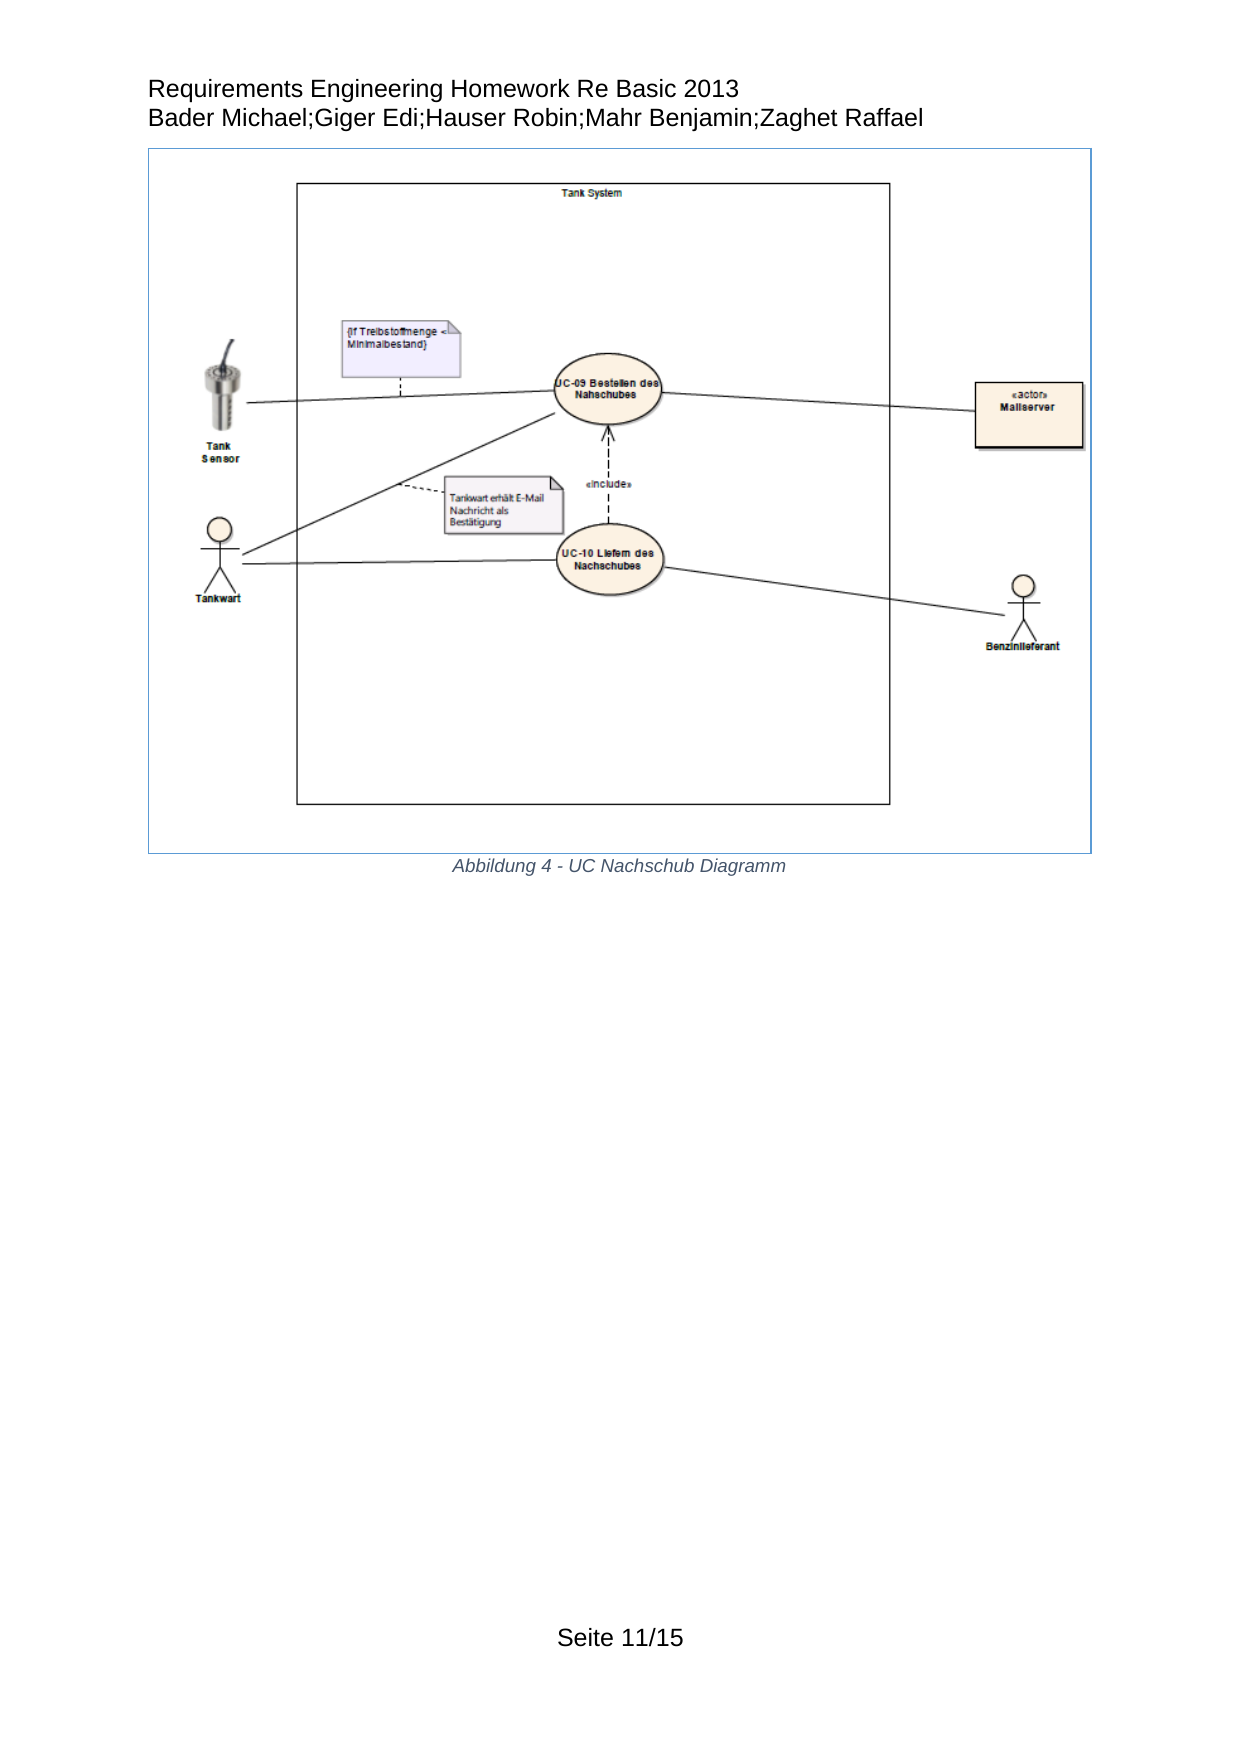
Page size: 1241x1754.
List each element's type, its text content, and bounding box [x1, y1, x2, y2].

text Abbildung 4 - UC Nachschub Diagramm [148, 854, 1093, 876]
